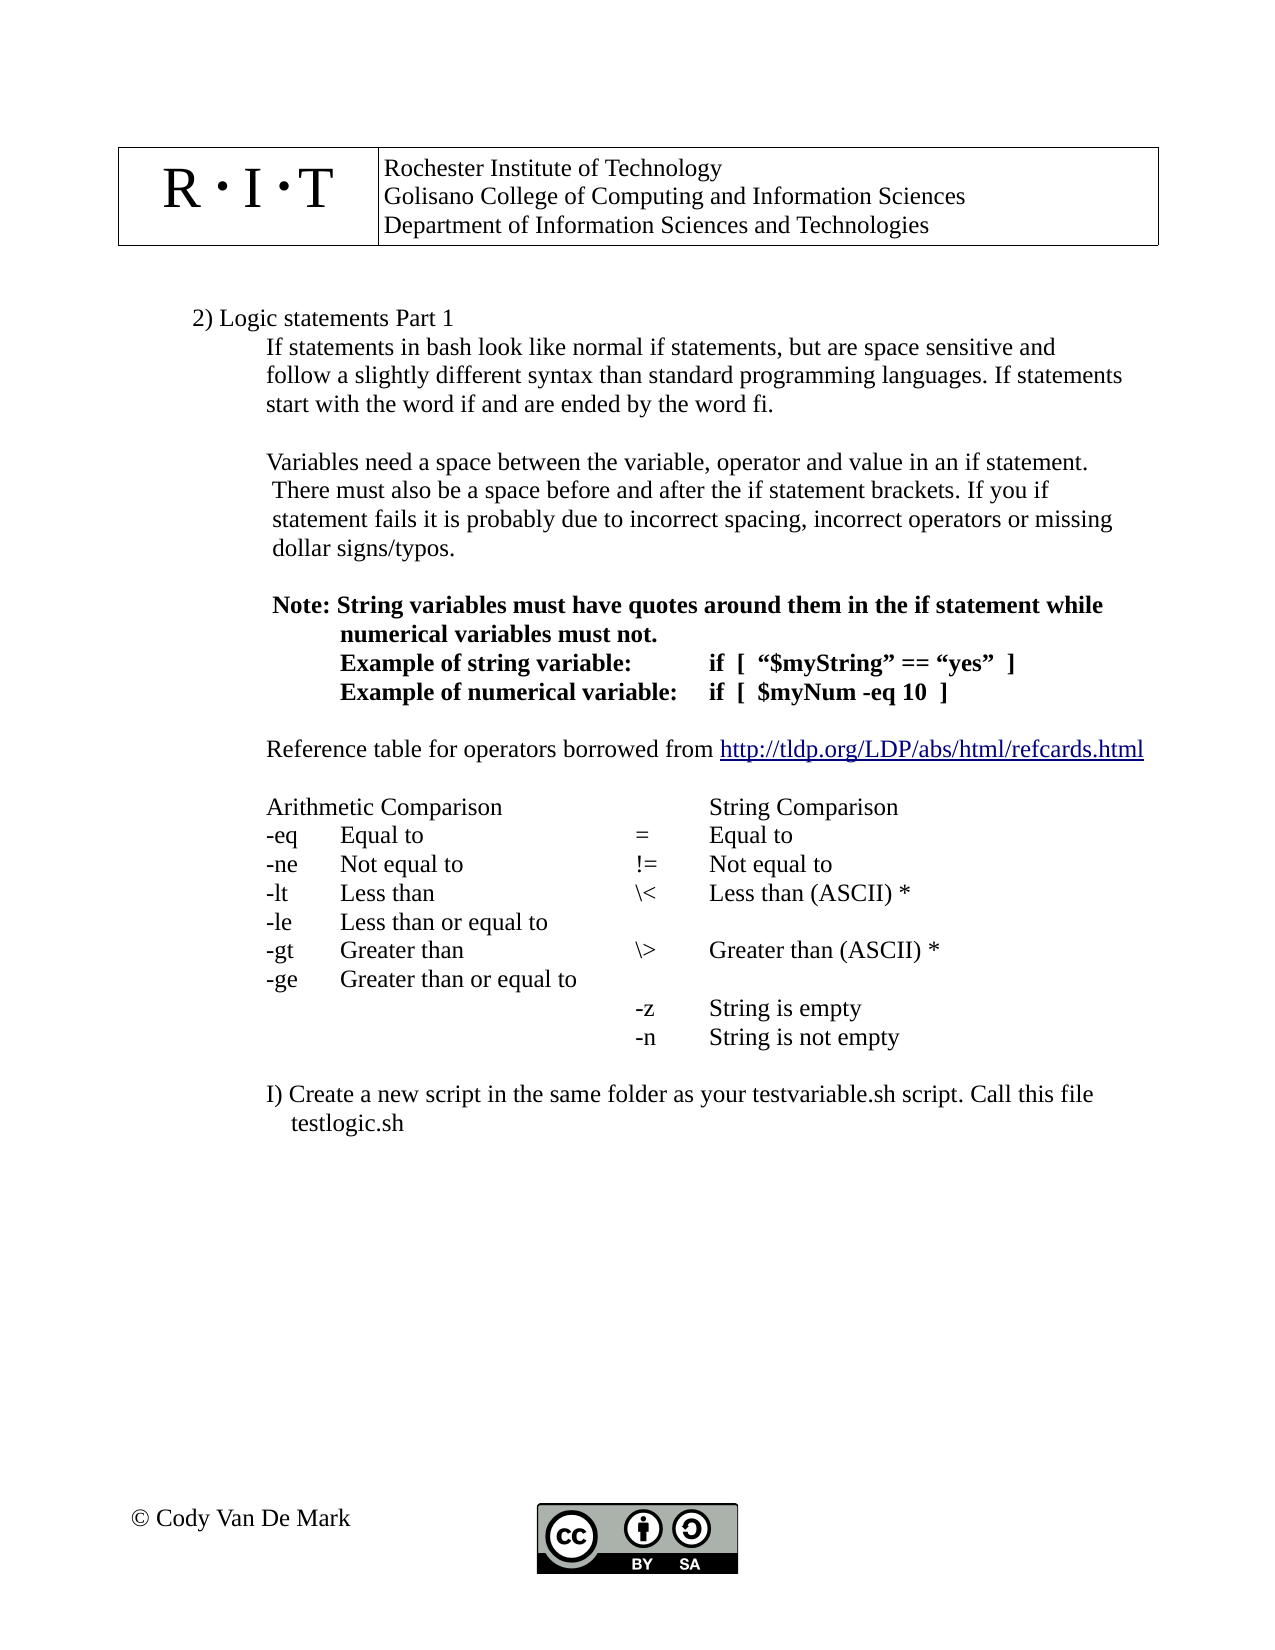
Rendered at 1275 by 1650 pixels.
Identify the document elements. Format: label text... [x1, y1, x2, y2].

text -ne Not equal to != Not equal to [118, 849, 1157, 878]
text -gt Greater than \> Greater than (ASCII) * [118, 936, 1157, 964]
text -z String is empty [118, 993, 1157, 1022]
text -lt Less than \< Less than (ASCII) * [118, 878, 1157, 907]
text -le Less than or equal to [118, 907, 1157, 936]
text 2) Logic statements Part 1 If statements in bash look like normal if statements, but are space sensitive and follow a slightly different syntax than standard programming languages. If statements start with the word if and are ended by the word fi. Variables need a space between the variable, operator and value in an if statement. There must also be a space before and after the if statement brackets. If you if statement fails it is probably due to incorrect spacing, incorrect operators or missing dollar signs/typos. Note: String variables must have quotes around them in the if statement while numerical variables must not. Example of string variable: if [ “$myString” == “yes” ] Example of numerical variable: if [ $myNum -eq 10 ] Reference table for operators borrowed from http://tldp.org/LDP/abs/html/refcards.html [118, 303, 1157, 792]
text -ge Greater than or equal to [118, 964, 1157, 993]
text -n String is not empty I) Create a new script in the same folder as your testvariable.sh script. Call this file testlogic.sh [118, 1022, 1157, 1194]
picture [536, 1503, 739, 1574]
text -eq Equal to = Equal to [118, 821, 1157, 849]
text Arithmetic Comparison String Comparison [118, 792, 1157, 821]
